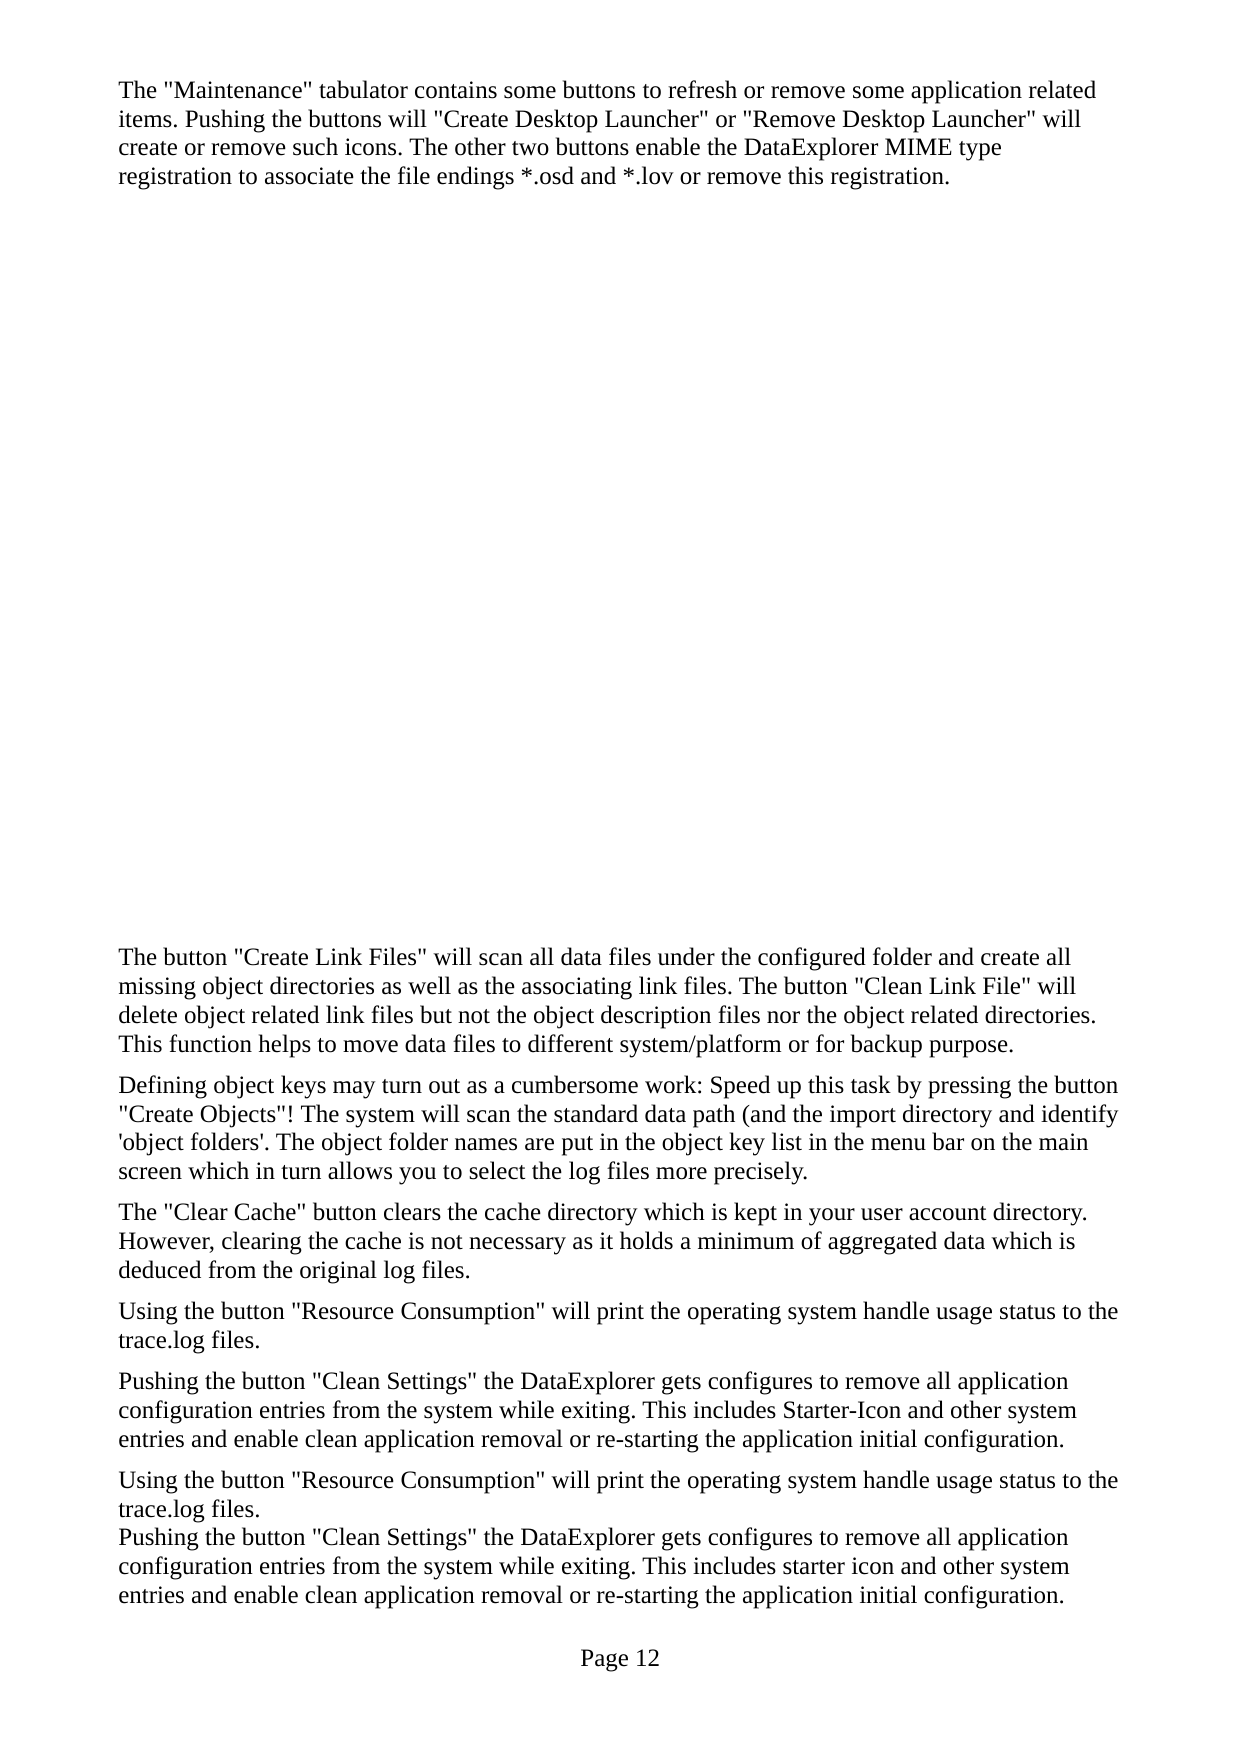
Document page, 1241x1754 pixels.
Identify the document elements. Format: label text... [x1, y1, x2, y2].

text Pushing the button "Clean Settings" the DataExplorer gets configures to remove all application configuration entries from the system while exiting. This includes Starter-Icon and other system entries and enable clean application removal or re-starting the application initial configuration. [118, 1366, 1122, 1452]
text The "Maintenance" tabulator contains some buttons to refresh or remove some application related items. Pushing the buttons will "Create Desktop Launcher" or "Remove Desktop Launcher" will create or remove such icons. The other two buttons enable the DataExplorer MIME type registration to associate the file endings *.osd and *.lov or remove this registration. [118, 75, 1122, 190]
text Using the button "Resource Consumption" will print the operating system handle usage status to the trace.log files. Pushing the button "Clean Settings" the DataExplorer gets configures to remove all application configuration entries from the system while exiting. This includes starter icon and other system entries and enable clean application removal or re-starting the application initial configuration. [118, 1465, 1122, 1609]
text Using the button "Resource Consumption" will print the operating system handle usage status to the trace.log files. [118, 1296, 1122, 1354]
text The "Clear Cache" button clears the cache directory which is kept in your user account directory. However, clearing the cache is not necessary as it holds a minimum of aggregated data which is deduced from the original log files. [118, 1197, 1122, 1284]
text The button "Create Link Files" will scan all data files under the configured folder and create all missing object directories as well as the associating link files. The button "Clean Link File" will delete object related link files but not the object description files nor the object related directories. This function helps to move data files to different system/platform or for backup purpose. [118, 942, 1122, 1057]
text Defining object keys may turn out as a cumbersome work: Speed up this task by pressing the button "Create Objects"! The system will scan the standard data path (and the import directory and identify 'object folders'. The object folder names are put in the object key list in the menu bar on the main screen which in turn allows you to select the log files more precisely. [118, 1070, 1122, 1185]
